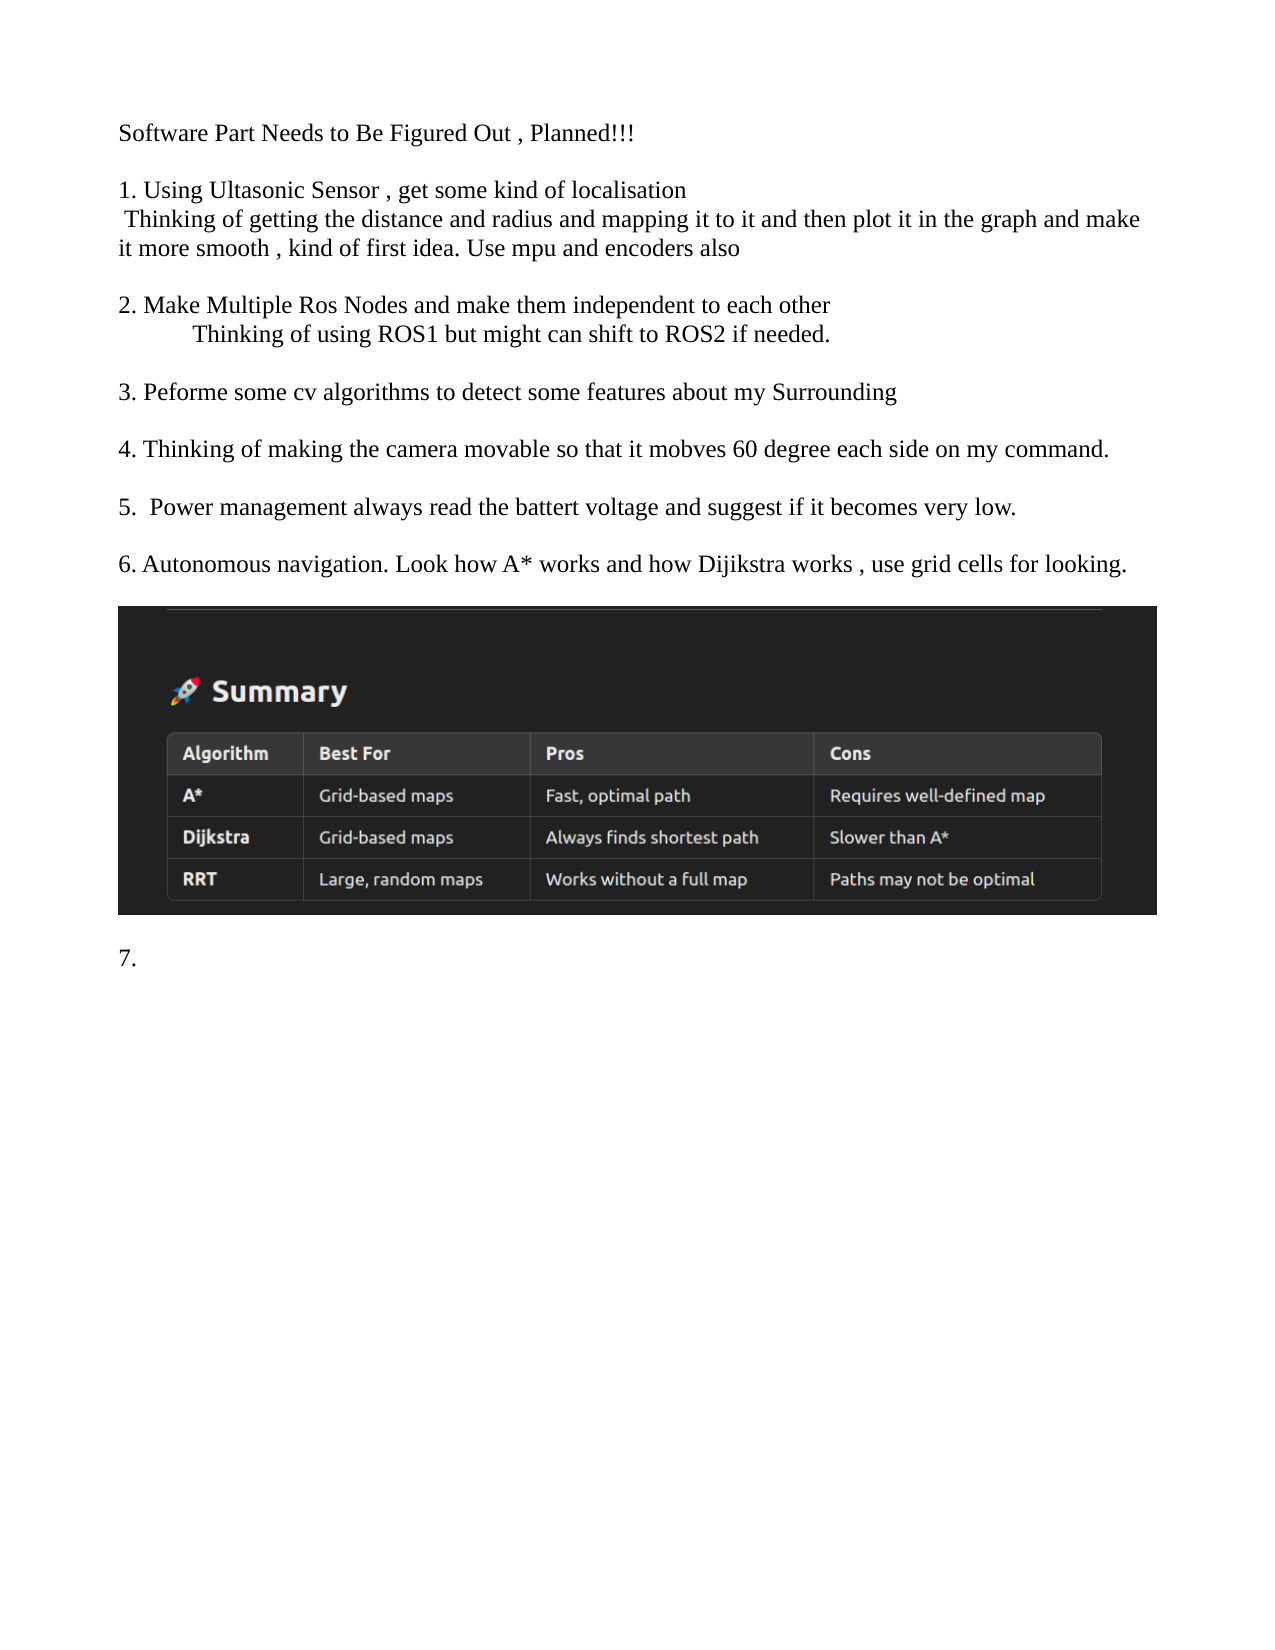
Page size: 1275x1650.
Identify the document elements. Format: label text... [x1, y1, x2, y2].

text 2. Make Multiple Ros Nodes and make them independent to each other [118, 291, 1157, 319]
text Thinking of using ROS1 but might can shift to ROS2 if needed. [118, 319, 1157, 348]
text 3. Peforme some cv algorithms to detect some features about my Surrounding [118, 377, 1157, 406]
text Software Part Needs to Be Figured Out , Planned!!! [118, 118, 1157, 147]
text 1. Using Ultasonic Sensor , get some kind of localisation [118, 176, 1157, 204]
text 5. Power management always read the battert voltage and suggest if it becomes very low. [118, 492, 1157, 521]
text 7. [118, 915, 1157, 972]
text Thinking of getting the distance and radius and mapping it to it and then plot it in the graph and make it more smooth , kind of first idea. Use mpu and encoders also [118, 204, 1157, 262]
text 6. Autonomous navigation. Look how A* works and how Dijikstra works , use grid cells for looking. [118, 549, 1157, 578]
text 4. Thinking of making the camera movable so that it mobves 60 degree each side on my command. [118, 434, 1157, 463]
picture [118, 606, 1157, 915]
